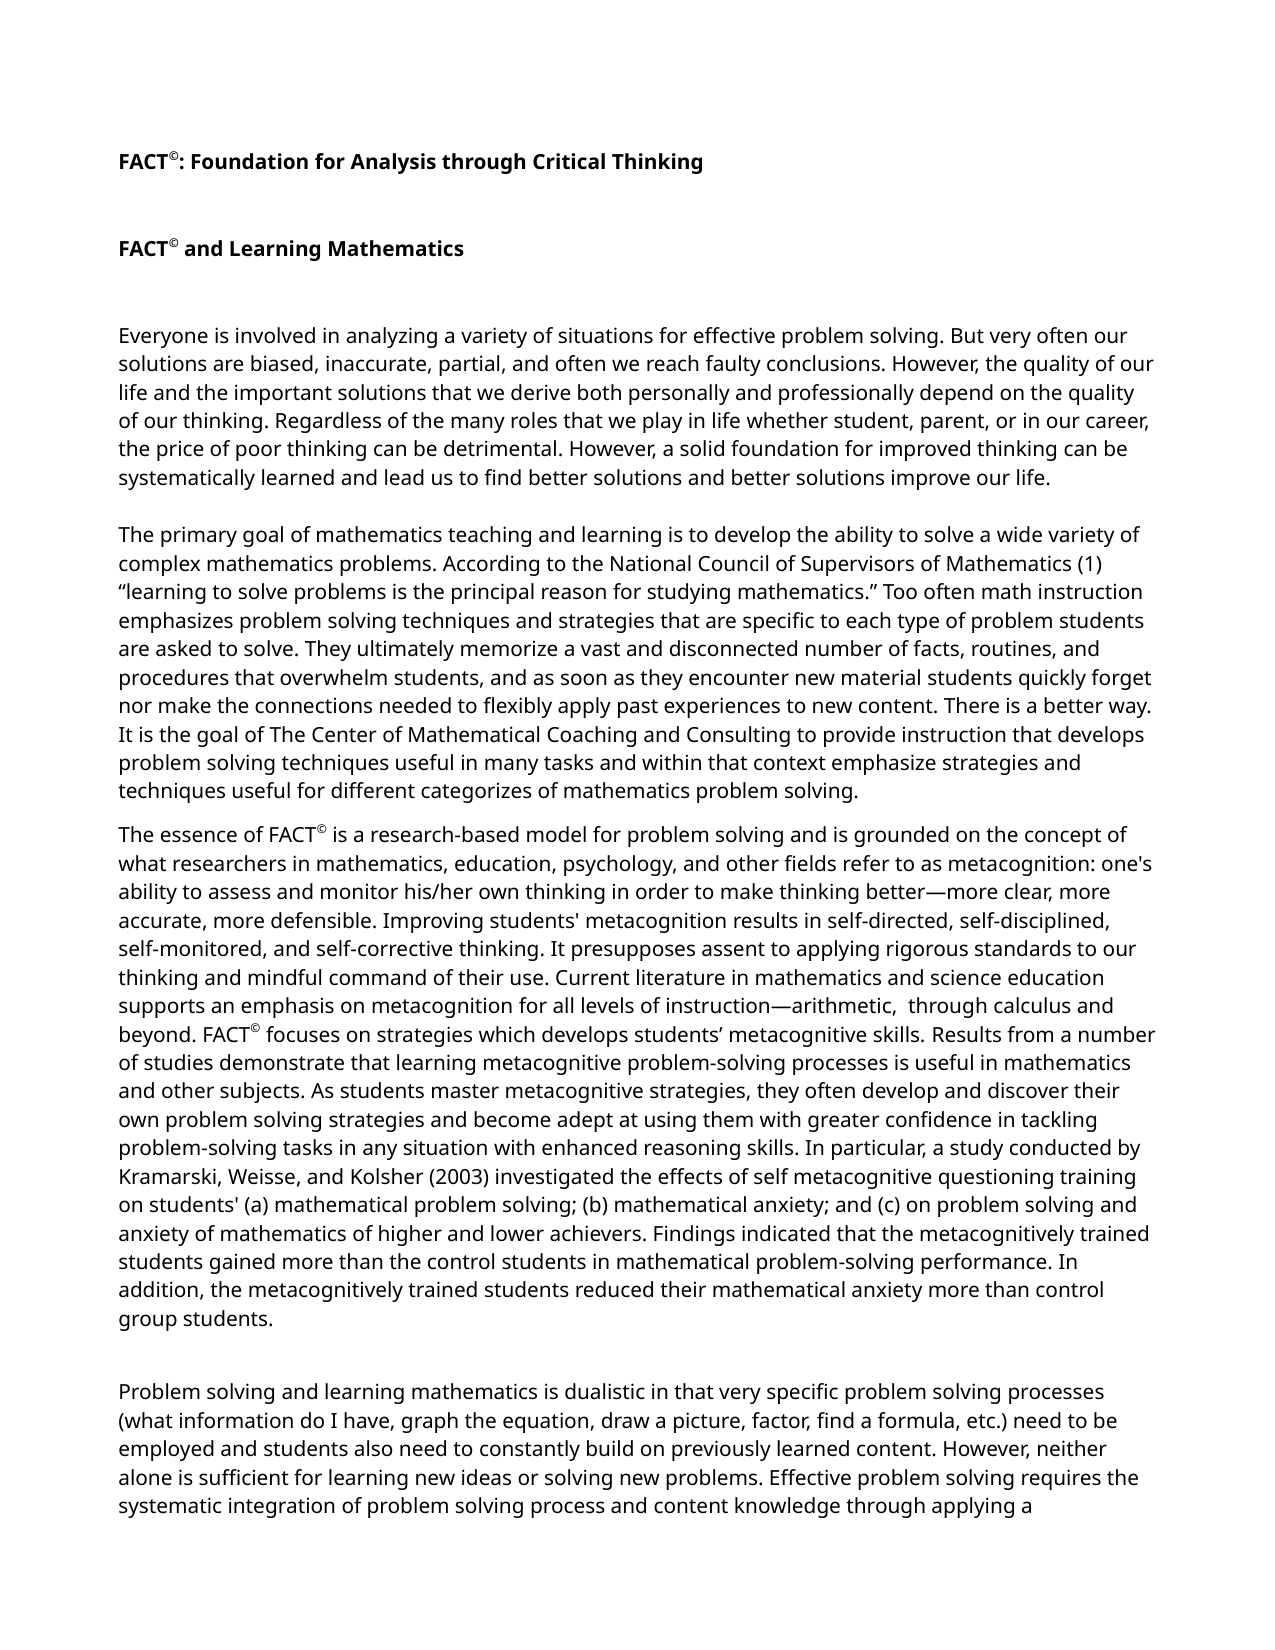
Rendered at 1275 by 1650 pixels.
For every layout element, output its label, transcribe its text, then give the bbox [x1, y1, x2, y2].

text The essence of FACT© is a research-based model for problem solving and is grounded on the concept of what researchers in mathematics, education, psychology, and other fields refer to as metacognition: one's ability to assess and monitor his/her own thinking in order to make thinking better—more clear, more accurate, more defensible. Improving students' metacognition results in self-directed, self-disciplined, self-monitored, and self-corrective thinking. It presupposes assent to applying rigorous standards to our thinking and mindful command of their use. Current literature in mathematics and science education supports an emphasis on metacognition for all levels of instruction—arithmetic, through calculus and beyond. FACT© focuses on strategies which develops students’ metacognitive skills. Results from a number of studies demonstrate that learning metacognitive problem-solving processes is useful in mathematics and other subjects. As students master metacognitive strategies, they often develop and discover their own problem solving strategies and become adept at using them with greater confidence in tackling problem-solving tasks in any situation with enhanced reasoning skills. In particular, a study conducted by Kramarski, Weisse, and Kolsher (2003) investigated the effects of self metacognitive questioning training on students' (a) mathematical problem solving; (b) mathematical anxiety; and (c) on problem solving and anxiety of mathematics of higher and lower achievers. Findings indicated that the metacognitively trained students gained more than the control students in mathematical problem-solving performance. In addition, the metacognitively trained students reduced their mathematical anxiety more than control group students. [118, 821, 1157, 1332]
text The primary goal of mathematics teaching and learning is to develop the ability to solve a wide variety of complex mathematics problems. According to the National Council of Supervisors of Mathematics (1) “learning to solve problems is the principal reason for studying mathematics.” Too often math instruction emphasizes problem solving techniques and strategies that are specific to each type of problem students are asked to solve. They ultimately memorize a vast and disconnected number of facts, routines, and procedures that overwhelm students, and as soon as they encounter new material students quickly forget nor make the connections needed to flexibly apply past experiences to new content. There is a better way. It is the goal of The Center of Mathematical Coaching and Consulting to provide instruction that develops problem solving techniques useful in many tasks and within that context emphasize strategies and techniques useful for different categorizes of mathematics problem solving. [118, 521, 1157, 805]
text Everyone is involved in analyzing a variety of situations for effective problem solving. But very often our solutions are biased, inaccurate, partial, and often we reach faulty conclusions. However, the quality of our life and the important solutions that we derive both personally and professionally depend on the quality of our thinking. Regardless of the many roles that we play in life whether student, parent, or in our career, the price of poor thinking can be detrimental. However, a solid foundation for improved thinking can be systematically learned and lead us to find better solutions and better solutions improve our life. [118, 321, 1157, 491]
text FACT© and Learning Mathematics [118, 234, 1157, 262]
text Problem solving and learning mathematics is dualistic in that very specific problem solving processes (what information do I have, graph the equation, draw a picture, factor, find a formula, etc.) need to be employed and students also need to constantly build on previously learned content. However, neither alone is sufficient for learning new ideas or solving new problems. Effective problem solving requires the systematic integration of problem solving process and content knowledge through applying a [118, 1377, 1157, 1519]
text FACT©: Foundation for Analysis through Critical Thinking [118, 147, 1157, 176]
